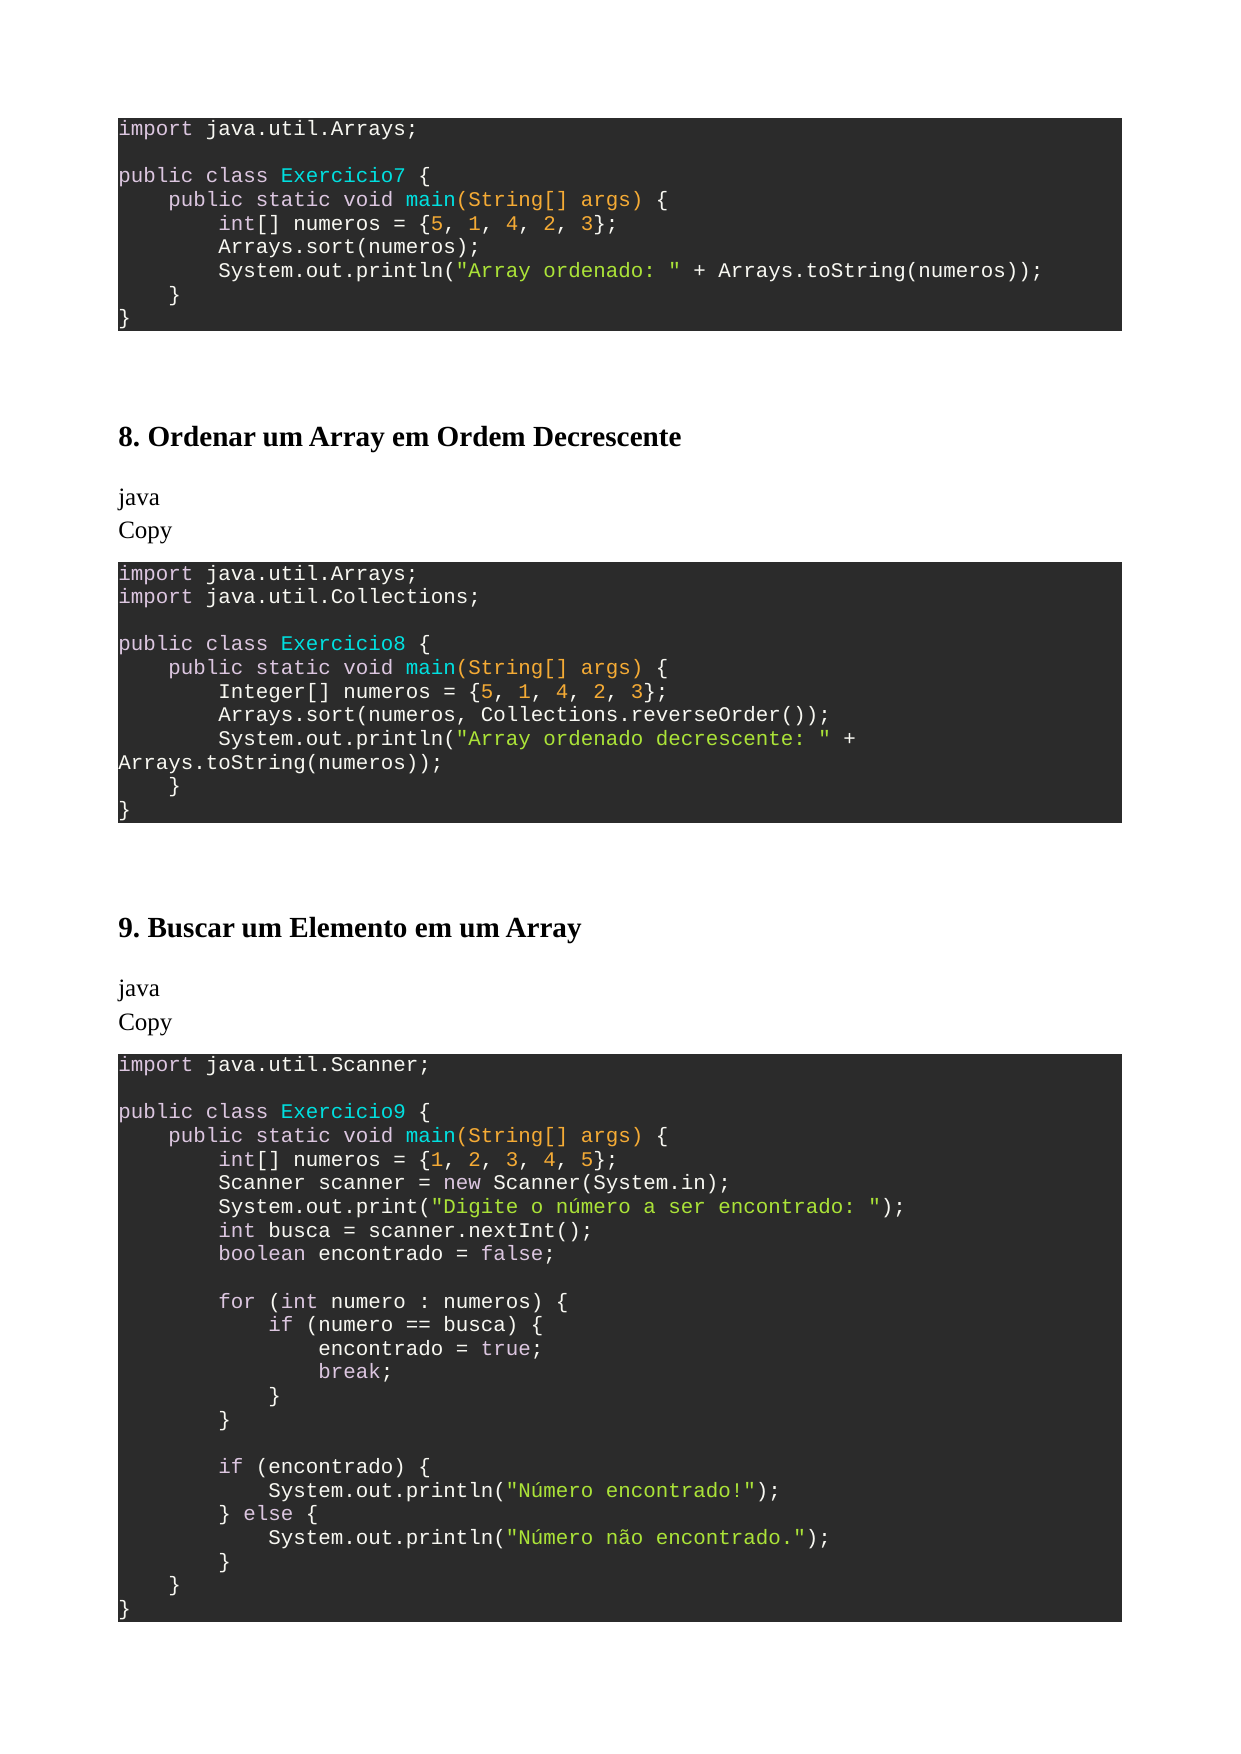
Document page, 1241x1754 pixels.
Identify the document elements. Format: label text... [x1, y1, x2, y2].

text public static void main(String[] args) { [118, 189, 1122, 213]
text Arrays.sort(numeros); [118, 236, 1122, 260]
text } else { [118, 1503, 1122, 1527]
text System.out.println("Número encontrado!"); [118, 1480, 1122, 1503]
subtitle 9. Buscar um Elemento em um Array [118, 911, 1122, 944]
text System.out.println("Array ordenado: " + Arrays.toString(numeros)); [118, 260, 1122, 284]
text public class Exercicio8 { [118, 633, 1122, 657]
text public class Exercicio7 { [118, 165, 1122, 189]
text } [118, 307, 1122, 331]
text encontrado = true; [118, 1338, 1122, 1362]
text } [118, 284, 1122, 307]
text public static void main(String[] args) { [118, 1125, 1122, 1149]
text int[] numeros = {1, 2, 3, 4, 5}; [118, 1149, 1122, 1172]
text System.out.println("Número não encontrado."); [118, 1527, 1122, 1551]
text java [118, 482, 1122, 511]
text } [118, 775, 1122, 799]
text } [118, 1598, 1122, 1622]
text Scanner scanner = new Scanner(System.in); [118, 1172, 1122, 1196]
text } [118, 1551, 1122, 1574]
text java [118, 973, 1122, 1002]
text if (numero == busca) { [118, 1314, 1122, 1338]
text public class Exercicio9 { [118, 1101, 1122, 1125]
text System.out.println("Array ordenado decrescente: " + Arrays.toString(numeros)); [118, 728, 1122, 775]
text Integer[] numeros = {5, 1, 4, 2, 3}; [118, 681, 1122, 704]
text Copy [118, 515, 1122, 544]
text if (encontrado) { [118, 1456, 1122, 1480]
subtitle 8. Ordenar um Array em Ordem Decrescente [118, 419, 1122, 452]
text int[] numeros = {5, 1, 4, 2, 3}; [118, 213, 1122, 236]
text import java.util.Scanner; [118, 1054, 1122, 1078]
text System.out.print("Digite o número a ser encontrado: "); [118, 1196, 1122, 1220]
text Arrays.sort(numeros, Collections.reverseOrder()); [118, 704, 1122, 728]
text } [118, 1574, 1122, 1598]
text int busca = scanner.nextInt(); [118, 1220, 1122, 1243]
text boolean encontrado = false; [118, 1243, 1122, 1267]
text } [118, 1385, 1122, 1409]
text public static void main(String[] args) { [118, 657, 1122, 681]
text for (int numero : numeros) { [118, 1291, 1122, 1314]
text } [118, 1409, 1122, 1432]
text import java.util.Collections; [118, 586, 1122, 610]
text import java.util.Arrays; [118, 118, 1122, 142]
text import java.util.Arrays; [118, 562, 1122, 586]
text break; [118, 1362, 1122, 1385]
text } [118, 799, 1122, 823]
text Copy [118, 1007, 1122, 1035]
